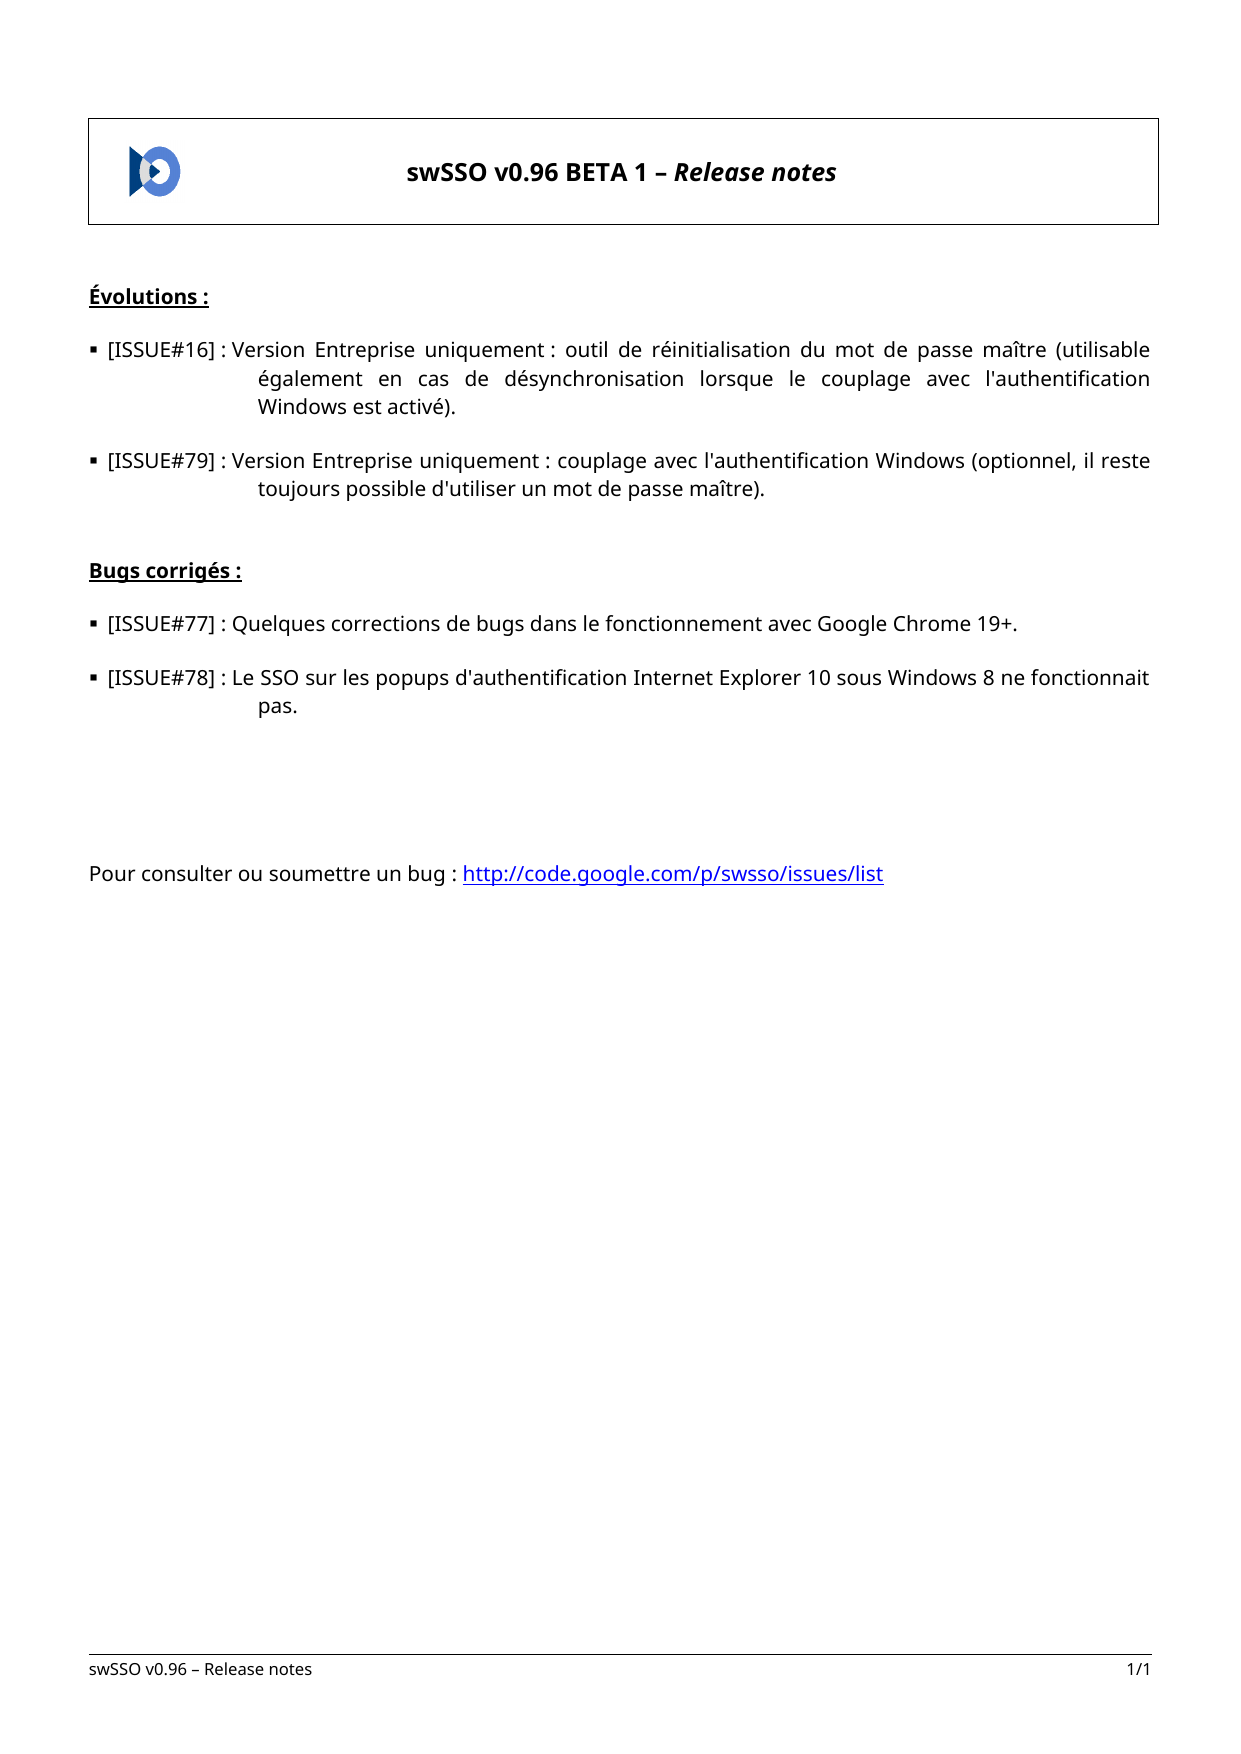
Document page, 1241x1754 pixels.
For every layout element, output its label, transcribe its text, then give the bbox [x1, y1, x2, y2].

text Évolutions : [89, 282, 1152, 310]
table_header swSSO v0.96 BETA 1 – Release notes [220, 119, 1026, 224]
table_header [89, 119, 220, 224]
picture [124, 140, 185, 203]
list [ISSUE#79] : Version Entreprise uniquement : couplage avec l'authentification Windows (optionnel, il reste toujours possible d'utiliser un mot de passe maître). [89, 446, 1152, 503]
list [ISSUE#78] : Le SSO sur les popups d'authentification Internet Explorer 10 sous Windows 8 ne fonctionnait pas. [89, 663, 1152, 720]
list [ISSUE#16] : Version Entreprise uniquement : outil de réinitialisation du mot de passe maître (utilisable également en cas de désynchronisation lorsque le couplage avec l'authentification Windows est activé). [89, 335, 1152, 421]
list [ISSUE#77] : Quelques corrections de bugs dans le fonctionnement avec Google Chrome 19+. [89, 609, 1152, 638]
text Pour consulter ou soumettre un bug : http://code.google.com/p/swsso/issues/list [89, 859, 1152, 888]
table_header [1026, 119, 1158, 224]
text Bugs corrigés : [89, 556, 1152, 584]
